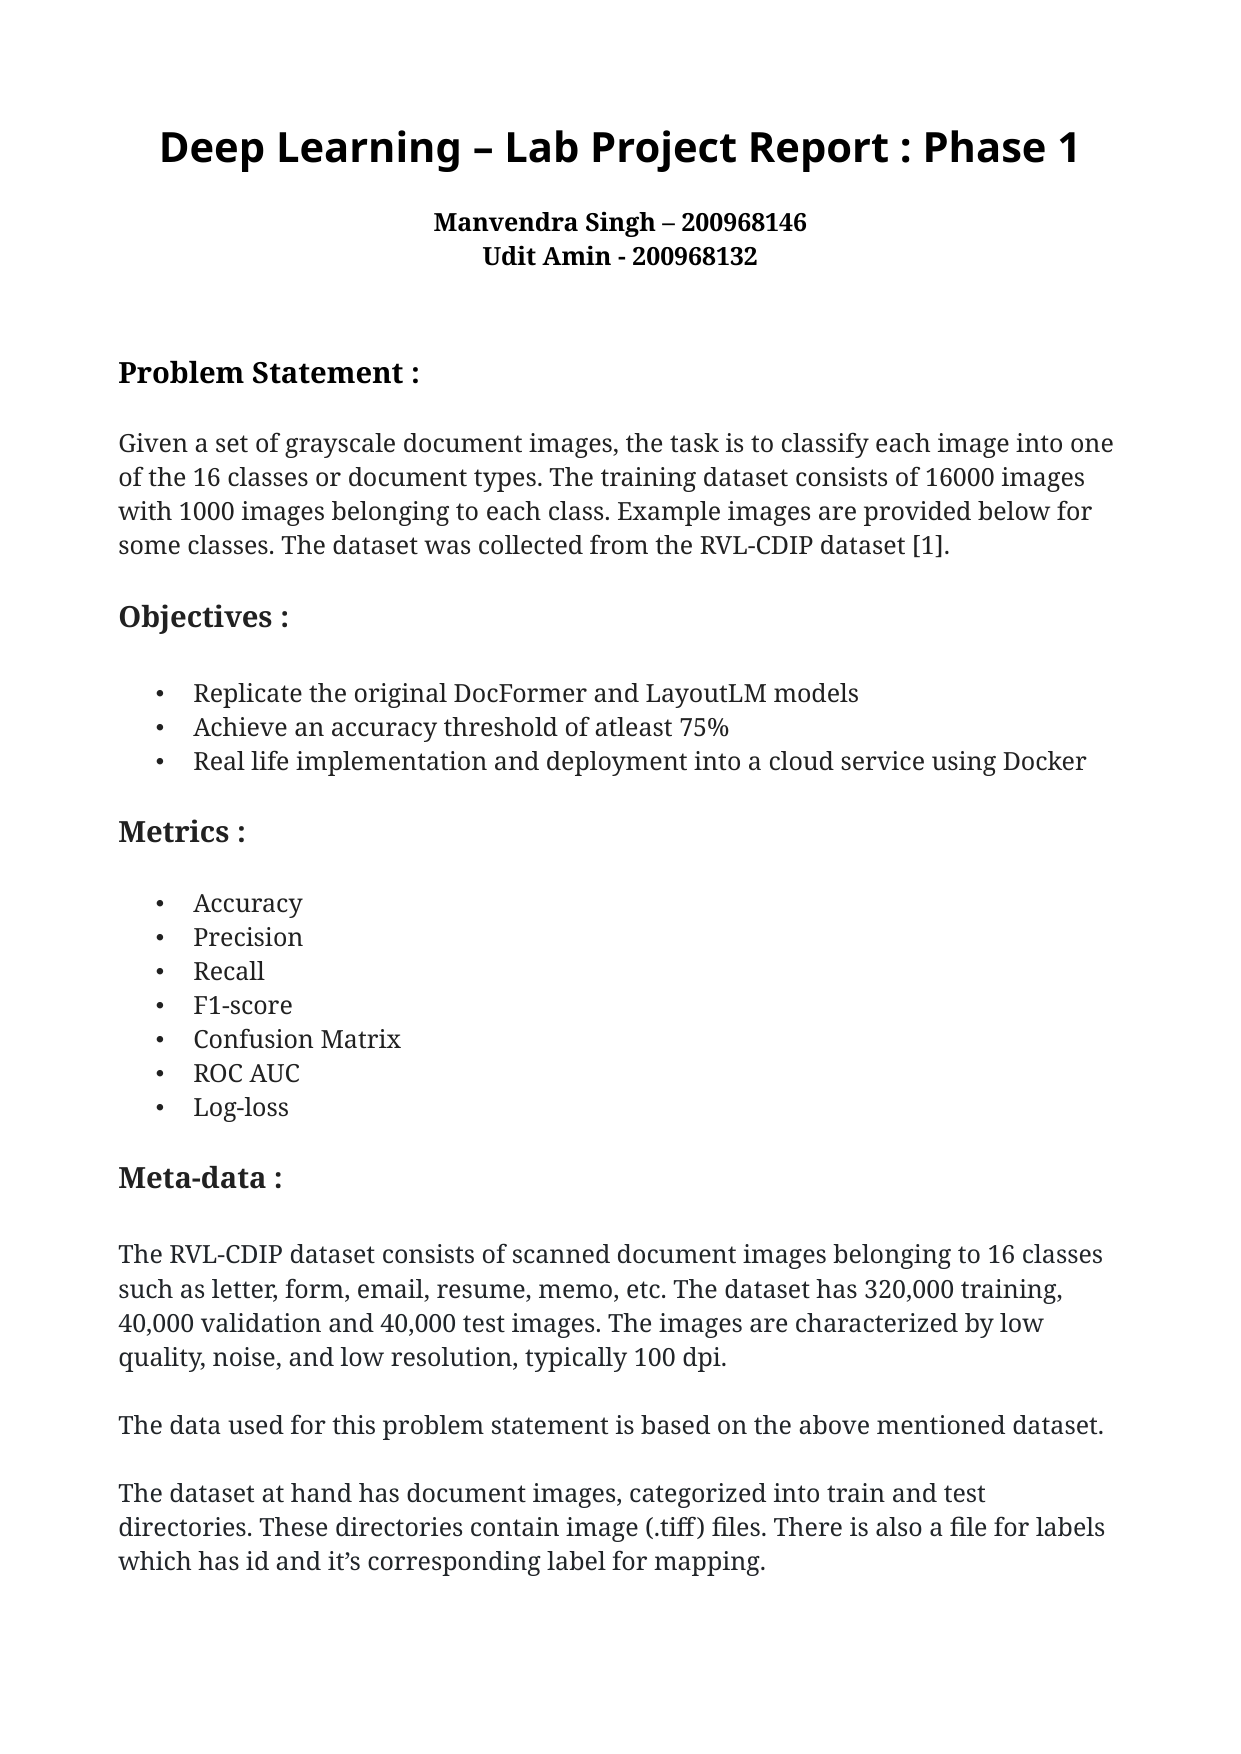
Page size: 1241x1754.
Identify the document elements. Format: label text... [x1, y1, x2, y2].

text Problem Statement : [118, 352, 1122, 392]
list Precision [156, 919, 1122, 953]
text The RVL-CDIP dataset consists of scanned document images belonging to 16 classes such as letter, form, email, resume, memo, etc. The dataset has 320,000 training, 40,000 validation and 40,000 test images. The images are characterized by low quality, noise, and low resolution, typically 100 dpi. [118, 1237, 1122, 1373]
list Recall [156, 953, 1122, 987]
list Achieve an accuracy threshold of atleast 75% [156, 709, 1122, 743]
list F1-score [156, 987, 1122, 1022]
list Replicate the original DocFormer and LayoutLM models [156, 675, 1122, 709]
list ROC AUC [156, 1056, 1122, 1090]
text Manvendra Singh – 200968146 [118, 204, 1122, 238]
text Meta-data : [118, 1158, 1122, 1197]
list Accuracy [156, 885, 1122, 919]
text Udit Amin - 200968132 [118, 238, 1122, 272]
list Confusion Matrix [156, 1022, 1122, 1056]
list Real life implementation and deployment into a cloud service using Docker [156, 743, 1122, 777]
text Metrics : [118, 812, 1122, 851]
text Objectives : [118, 596, 1122, 636]
text The dataset at hand has document images, categorized into train and test directories. These directories contain image (.tiff) files. There is also a file for labels which has id and it’s corresponding label for mapping. [118, 1476, 1122, 1578]
text The data used for this problem statement is based on the above mentioned dataset. [118, 1407, 1122, 1442]
text Given a set of grayscale document images, the task is to classify each image into one of the 16 classes or document types. The training dataset consists of 16000 images with 1000 images belonging to each class. Example images are provided below for some classes. The dataset was collected from the RVL-CDIP dataset [1]. [118, 426, 1122, 562]
list Log-loss [156, 1090, 1122, 1124]
